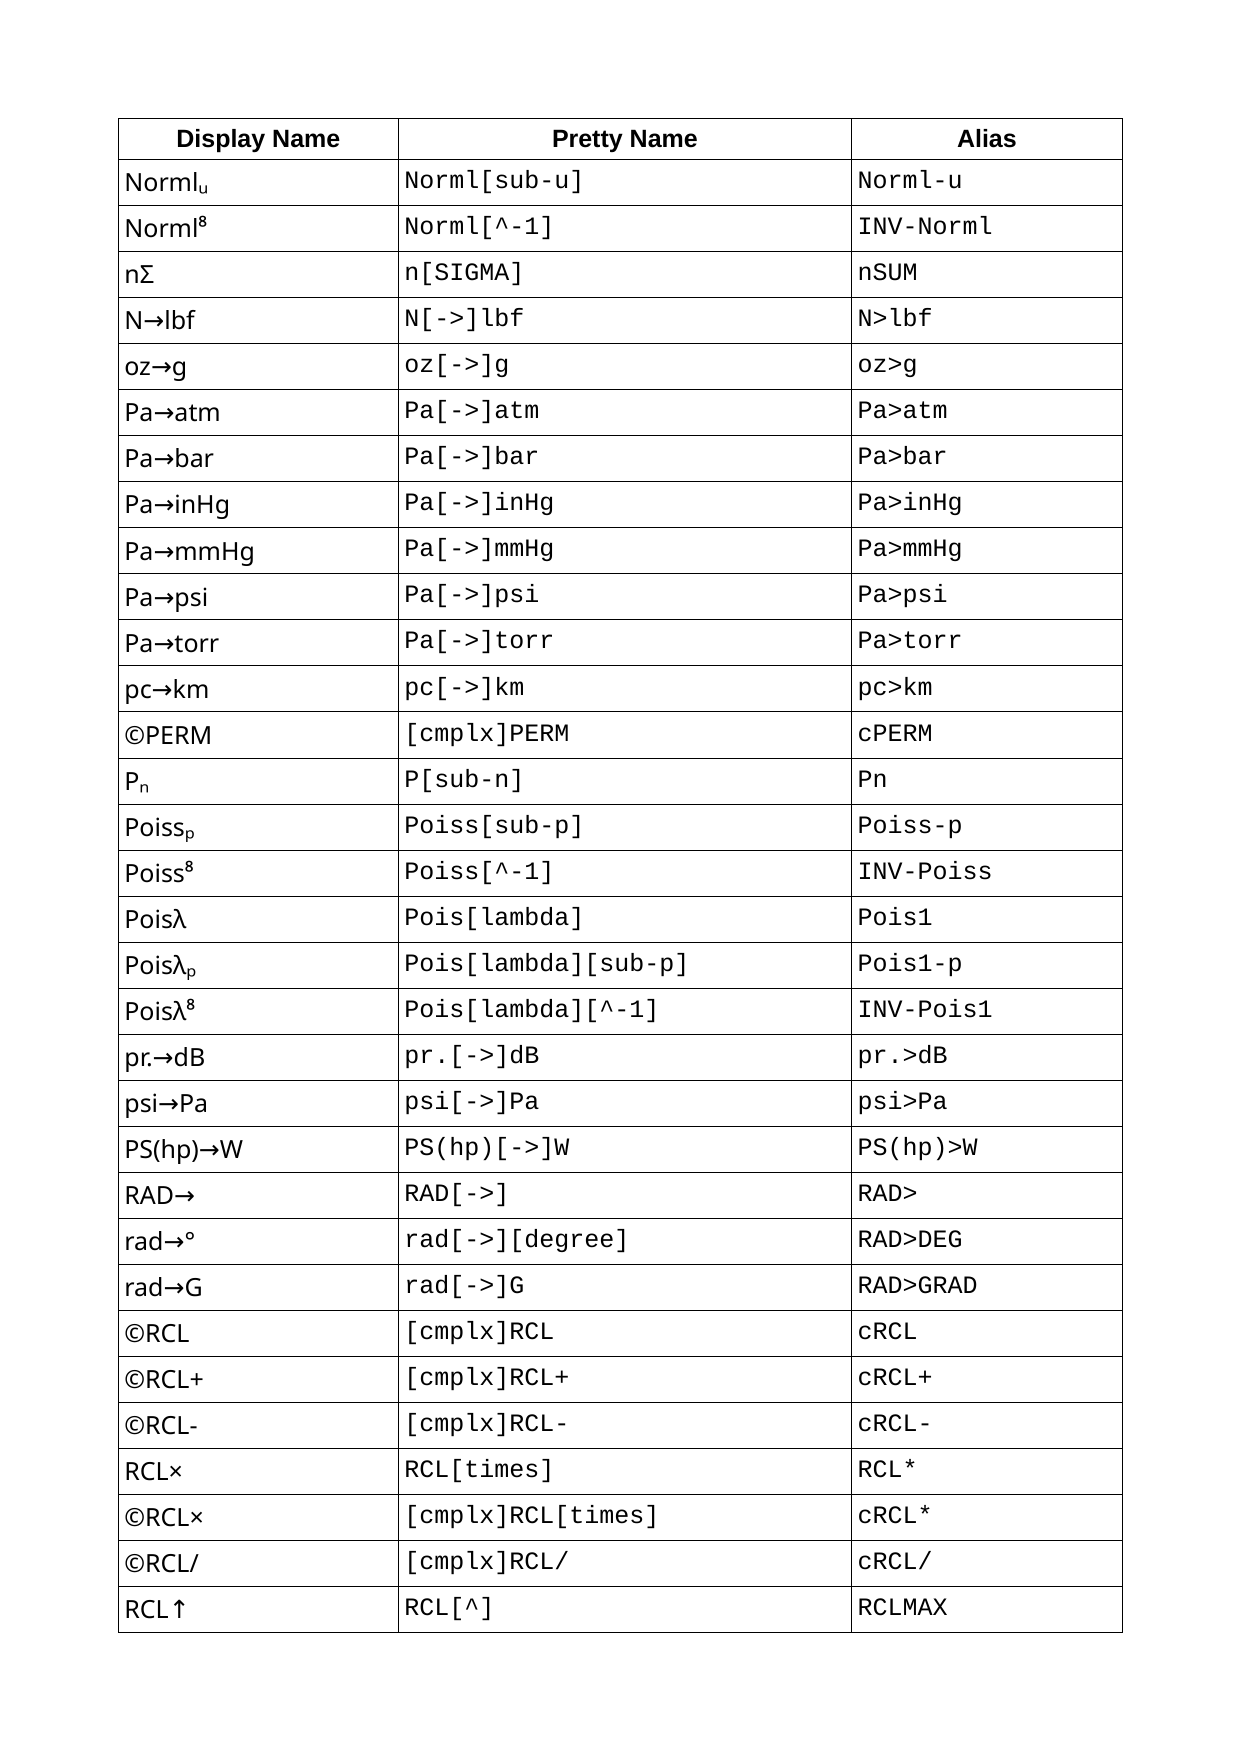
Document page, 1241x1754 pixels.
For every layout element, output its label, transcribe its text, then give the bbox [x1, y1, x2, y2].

table_cell Pois[lambda][^-1] [399, 989, 851, 1034]
table_cell ©PERM [119, 712, 398, 757]
table_cell psi→Pa [119, 1081, 398, 1126]
table_cell PS(hp)→W [119, 1127, 398, 1172]
table_header Pretty Name [399, 119, 851, 159]
table_cell psi>Pa [852, 1081, 1122, 1126]
table_cell ©RCL- [119, 1403, 398, 1448]
table_cell oz[->]g [399, 344, 851, 389]
table_cell Norml-u [852, 160, 1122, 205]
table_cell Norml[^-1] [399, 206, 851, 251]
table_cell Pa[->]mmHg [399, 528, 851, 573]
table_cell rad[->][degree] [399, 1219, 851, 1264]
table_cell Pa[->]torr [399, 620, 851, 665]
table_cell Pa>torr [852, 620, 1122, 665]
table_cell RCLMAX [852, 1587, 1122, 1632]
table_cell Poiss⁸ [119, 851, 398, 896]
table_cell P[sub-n] [399, 759, 851, 803]
table_cell rad→G [119, 1265, 398, 1310]
table_cell Pois1 [852, 897, 1122, 942]
table_cell Norml[sub-u] [399, 160, 851, 205]
table_cell RCL[^] [399, 1587, 851, 1632]
table_cell N→lbf [119, 298, 398, 343]
table_cell RCL↑ [119, 1587, 398, 1632]
table_cell cRCL- [852, 1403, 1122, 1448]
table_cell Pa[->]bar [399, 436, 851, 481]
table_cell Poiss[sub-p] [399, 805, 851, 849]
table_cell INV-Pois1 [852, 989, 1122, 1034]
table_cell RAD[->] [399, 1173, 851, 1218]
table_cell cRCL* [852, 1495, 1122, 1540]
table_cell Poisλ [119, 897, 398, 942]
table_cell pc[->]km [399, 666, 851, 711]
table_cell N[->]lbf [399, 298, 851, 343]
table_header Alias [852, 119, 1122, 159]
table_cell PS(hp)[->]W [399, 1127, 851, 1172]
table_cell RAD>DEG [852, 1219, 1122, 1264]
table_cell Pois1-p [852, 943, 1122, 988]
table_cell PS(hp)>W [852, 1127, 1122, 1172]
table_cell nSUM [852, 252, 1122, 297]
table_cell Poisλₚ [119, 943, 398, 988]
table_cell rad[->]G [399, 1265, 851, 1310]
table_cell RAD> [852, 1173, 1122, 1218]
table_cell cRCL/ [852, 1541, 1122, 1586]
table_cell Pa→torr [119, 620, 398, 665]
table_cell ©RCL [119, 1311, 398, 1356]
table_cell INV-Norml [852, 206, 1122, 251]
table_cell Pois[lambda][sub-p] [399, 943, 851, 988]
table_cell Poiss-p [852, 805, 1122, 849]
table_cell Pa>inHg [852, 482, 1122, 527]
table_cell [cmplx]RCL+ [399, 1357, 851, 1402]
table_cell n[SIGMA] [399, 252, 851, 297]
table_cell Pa>mmHg [852, 528, 1122, 573]
table_cell RCL[times] [399, 1449, 851, 1494]
table_cell Pn [852, 759, 1122, 803]
table_cell Pa→inHg [119, 482, 398, 527]
table_cell ©RCL+ [119, 1357, 398, 1402]
table_cell RAD→ [119, 1173, 398, 1218]
table_cell INV-Poiss [852, 851, 1122, 896]
table_cell cPERM [852, 712, 1122, 757]
table_cell pc>km [852, 666, 1122, 711]
table_cell pc→km [119, 666, 398, 711]
table_cell ©RCL/ [119, 1541, 398, 1586]
table_cell Pa→mmHg [119, 528, 398, 573]
table_cell N>lbf [852, 298, 1122, 343]
table_cell oz→g [119, 344, 398, 389]
table_header Display Name [119, 119, 398, 159]
table_cell pr.→dB [119, 1035, 398, 1080]
table_cell nΣ [119, 252, 398, 297]
table_cell [cmplx]RCL- [399, 1403, 851, 1448]
table_cell psi[->]Pa [399, 1081, 851, 1126]
table_cell Norml⁸ [119, 206, 398, 251]
table_cell Poissₚ [119, 805, 398, 849]
table_cell Pa→atm [119, 390, 398, 435]
table_cell Pa→psi [119, 574, 398, 619]
table_cell Poiss[^-1] [399, 851, 851, 896]
table_cell Pa>atm [852, 390, 1122, 435]
table_cell RCL× [119, 1449, 398, 1494]
table_cell Pa[->]psi [399, 574, 851, 619]
table_cell ©RCL× [119, 1495, 398, 1540]
table_cell [cmplx]PERM [399, 712, 851, 757]
table_cell pr.>dB [852, 1035, 1122, 1080]
table_cell cRCL [852, 1311, 1122, 1356]
table_cell [cmplx]RCL [399, 1311, 851, 1356]
table_cell Normlᵤ [119, 160, 398, 205]
table_cell [cmplx]RCL[times] [399, 1495, 851, 1540]
table_cell [cmplx]RCL/ [399, 1541, 851, 1586]
table_cell rad→° [119, 1219, 398, 1264]
table_cell Pois[lambda] [399, 897, 851, 942]
table_cell RAD>GRAD [852, 1265, 1122, 1310]
table_cell oz>g [852, 344, 1122, 389]
table_cell pr.[->]dB [399, 1035, 851, 1080]
table_cell Pa→bar [119, 436, 398, 481]
table_cell Pa>psi [852, 574, 1122, 619]
table_cell cRCL+ [852, 1357, 1122, 1402]
table_cell Pa[->]inHg [399, 482, 851, 527]
table_cell Pa>bar [852, 436, 1122, 481]
table_cell RCL* [852, 1449, 1122, 1494]
table_cell Poisλ⁸ [119, 989, 398, 1034]
table_cell Pa[->]atm [399, 390, 851, 435]
table_cell Pₙ [119, 759, 398, 803]
